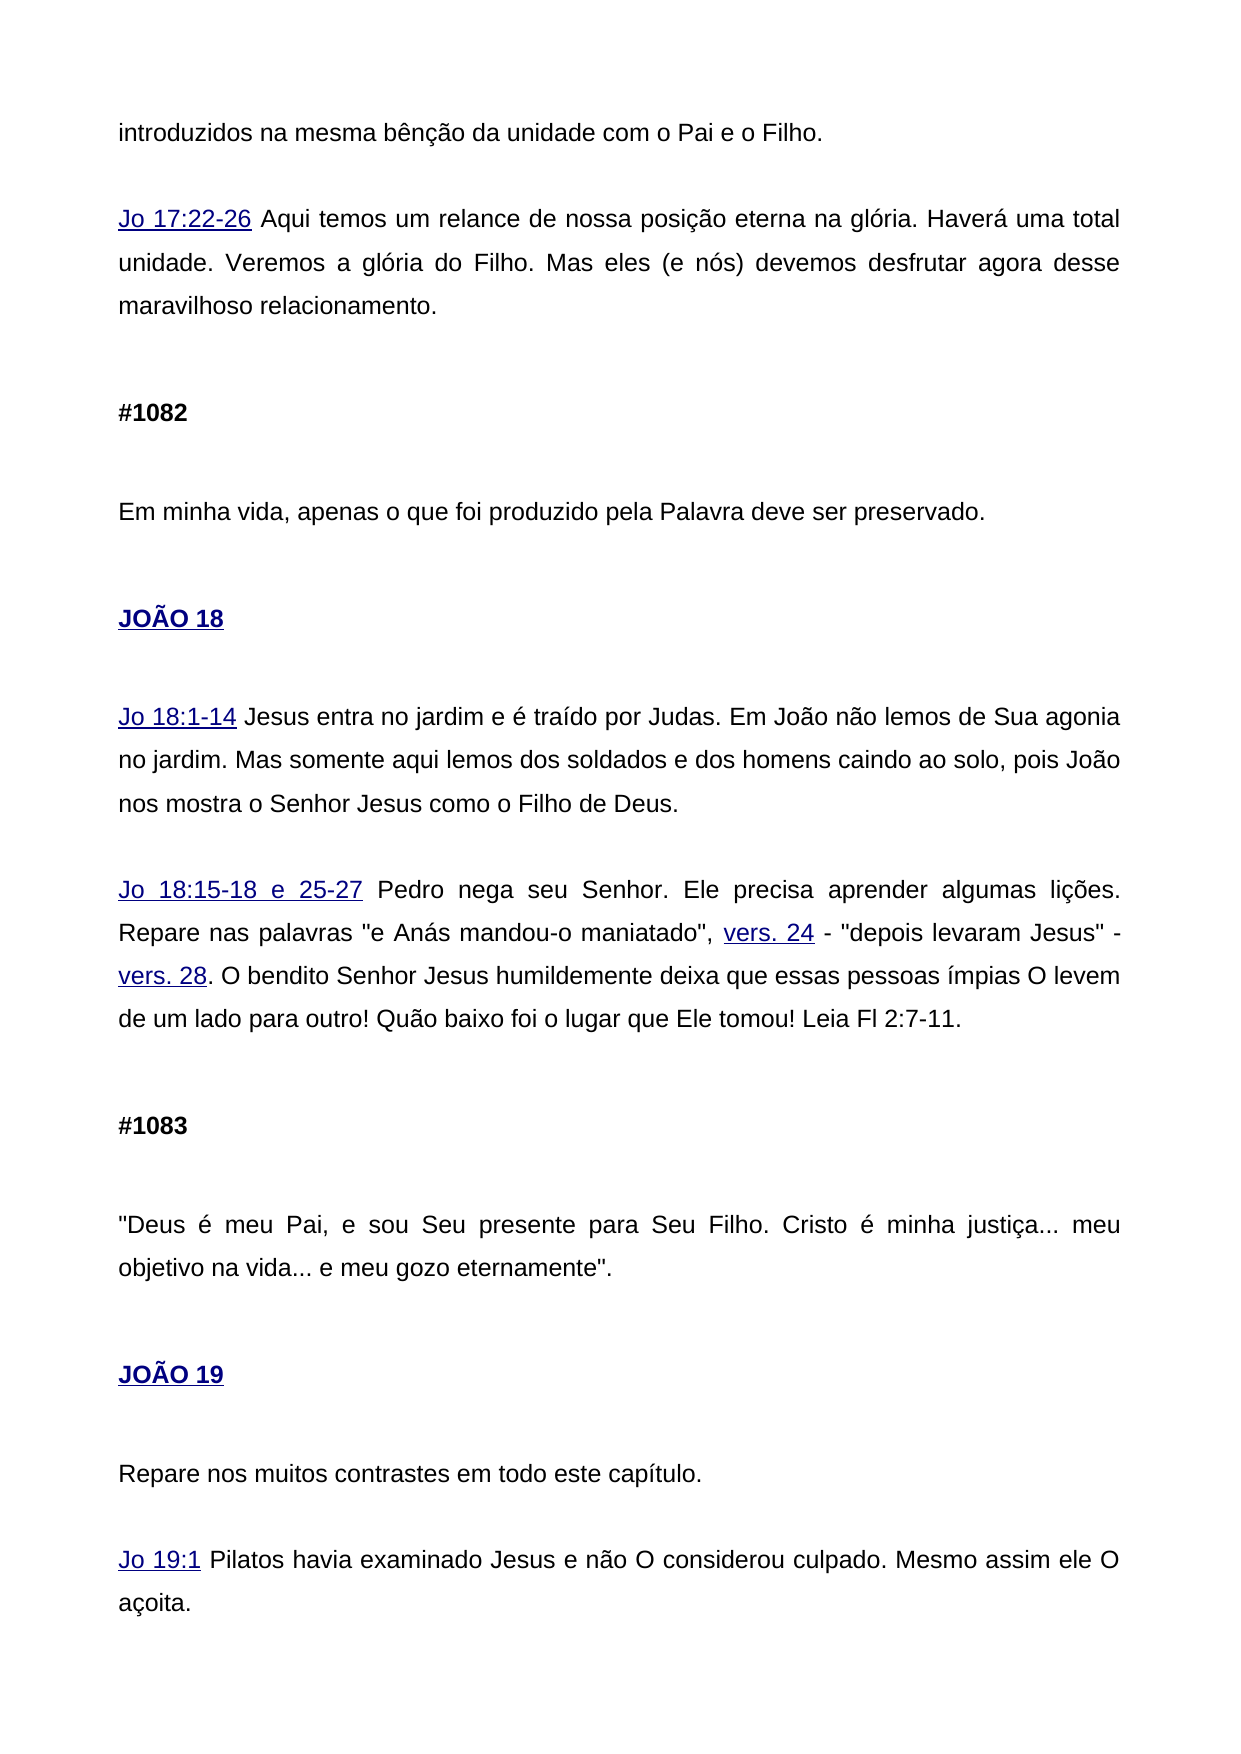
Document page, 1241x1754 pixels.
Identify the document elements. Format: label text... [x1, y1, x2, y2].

text "Deus é meu Pai, e sou Seu presente para Seu Filho. Cristo é minha justiça... meu objetivo na vida... e meu gozo eternamente". [118, 1210, 1122, 1282]
text Jo 17:22-26 Aqui temos um relance de nossa posição eterna na glória. Haverá uma total unidade. Veremos a glória do Filho. Mas eles (e nós) devemos desfrutar agora desse maravilhoso relacionamento. [118, 204, 1122, 319]
subtitle JOÃO 18 [118, 603, 1122, 632]
text Jo 18:15-18 e 25-27 Pedro nega seu Senhor. Ele precisa aprender algumas lições. Repare nas palavras "e Anás mandou-o maniatado", vers. 24 - "depois levaram Jesus" - vers. 28. O bendito Senhor Jesus humildemente deixa que essas pessoas ímpias O levem de um lado para outro! Quão baixo foi o lugar que Ele tomou! Leia Fl 2:7-11. [118, 875, 1122, 1033]
subtitle #1082 [118, 398, 1122, 426]
subtitle #1083 [118, 1111, 1122, 1140]
subtitle JOÃO 19 [118, 1360, 1122, 1389]
text Em minha vida, apenas o que foi produzido pela Palavra deve ser preservado. [118, 496, 1122, 525]
text introduzidos na mesma bênção da unidade com o Pai e o Filho. [118, 118, 1122, 147]
text Jo 19:1 Pilatos havia examinado Jesus e não O considerou culpado. Mesmo assim ele O açoita. [118, 1545, 1122, 1617]
text Repare nos muitos contrastes em todo este capítulo. [118, 1459, 1122, 1488]
text Jo 18:1-14 Jesus entra no jardim e é traído por Judas. Em João não lemos de Sua agonia no jardim. Mas somente aqui lemos dos soldados e dos homens caindo ao solo, pois João nos mostra o Senhor Jesus como o Filho de Deus. [118, 702, 1122, 817]
